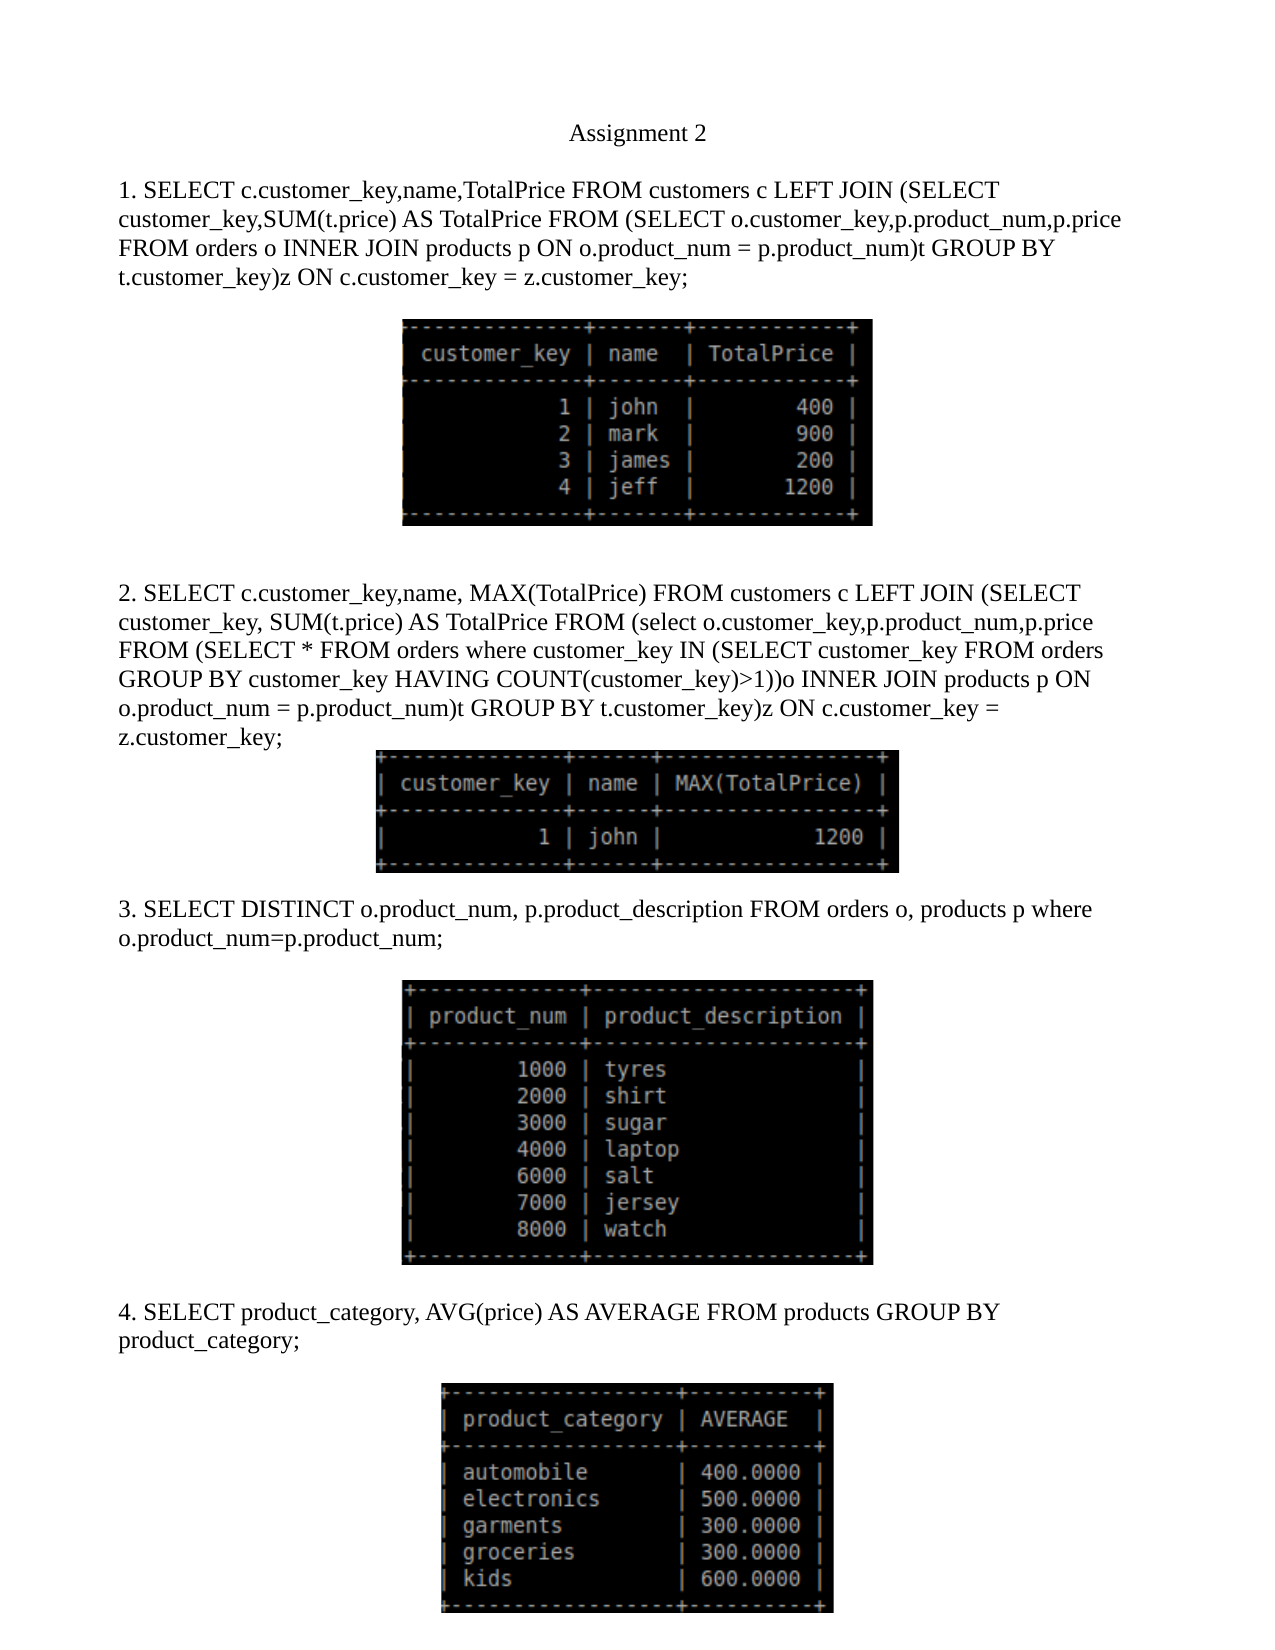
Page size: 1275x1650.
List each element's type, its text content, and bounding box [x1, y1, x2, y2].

text 4. SELECT product_category, AVG(price) AS AVERAGE FROM products GROUP BY product_category; [118, 1297, 1157, 1354]
text Assignment 2 [118, 118, 1157, 147]
text 3. SELECT DISTINCT o.product_num, p.product_description FROM orders o, products p where o.product_num=p.product_num; [118, 894, 1157, 952]
picture [441, 1383, 834, 1613]
picture [401, 980, 874, 1265]
picture [375, 750, 900, 873]
picture [402, 319, 873, 526]
text 1. SELECT c.customer_key,name,TotalPrice FROM customers c LEFT JOIN (SELECT customer_key,SUM(t.price) AS TotalPrice FROM (SELECT o.customer_key,p.product_num,p.price FROM orders o INNER JOIN products p ON o.product_num = p.product_num)t GROUP BY t.customer_key)z ON c.customer_key = z.customer_key; [118, 176, 1157, 291]
text 2. SELECT c.customer_key,name, MAX(TotalPrice) FROM customers c LEFT JOIN (SELECT customer_key, SUM(t.price) AS TotalPrice FROM (select o.customer_key,p.product_num,p.price FROM (SELECT * FROM orders where customer_key IN (SELECT customer_key FROM orders GROUP BY customer_key HAVING COUNT(customer_key)>1))o INNER JOIN products p ON o.product_num = p.product_num)t GROUP BY t.customer_key)z ON c.customer_key = z.customer_key; [118, 578, 1157, 751]
